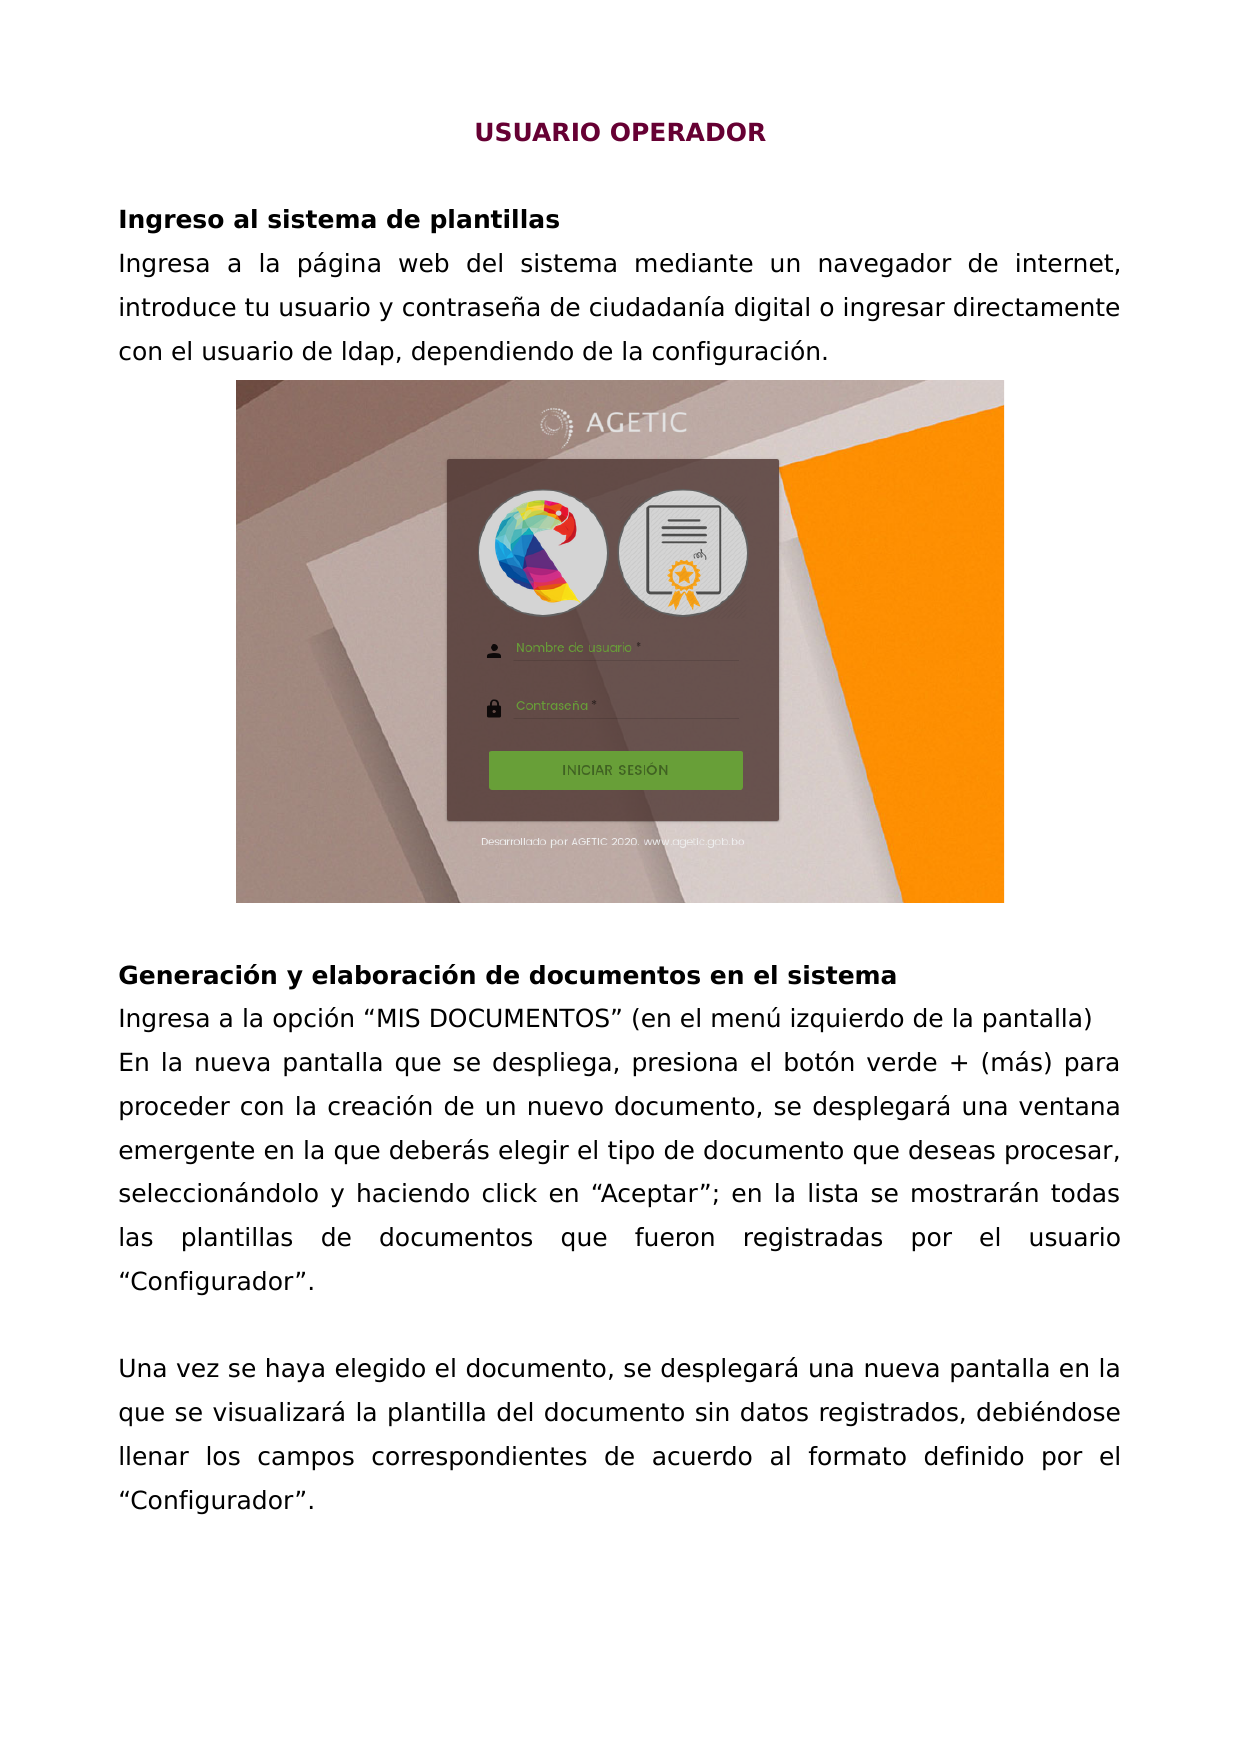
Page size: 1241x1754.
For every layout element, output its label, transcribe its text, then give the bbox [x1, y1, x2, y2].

text Ingreso al sistema de plantillas [118, 206, 1122, 235]
text En la nueva pantalla que se despliega, presiona el botón verde + (más) para proceder con la creación de un nuevo documento, se desplegará una ventana emergente en la que deberás elegir el tipo de documento que deseas procesar, seleccionándolo y haciendo click en “Aceptar”; en la lista se mostrarán todas las plantillas de documentos que fueron registradas por el usuario “Configurador”. [118, 1048, 1122, 1296]
text Ingresa a la página web del sistema mediante un navegador de internet, introduce tu usuario y contraseña de ciudadanía digital o ingresar directamente con el usuario de ldap, dependiendo de la configuración. [118, 249, 1122, 366]
text Ingresa a la opción “MIS DOCUMENTOS” (en el menú izquierdo de la pantalla) [118, 1004, 1122, 1034]
text Una vez se haya elegido el documento, se desplegará una nueva pantalla en la que se visualizará la plantilla del documento sin datos registrados, debiéndose llenar los campos correspondientes de acuerdo al formato definido por el “Configurador”. [118, 1354, 1122, 1515]
text USUARIO OPERADOR [118, 118, 1122, 147]
text Generación y elaboración de documentos en el sistema [118, 961, 1122, 990]
picture [236, 380, 1005, 903]
